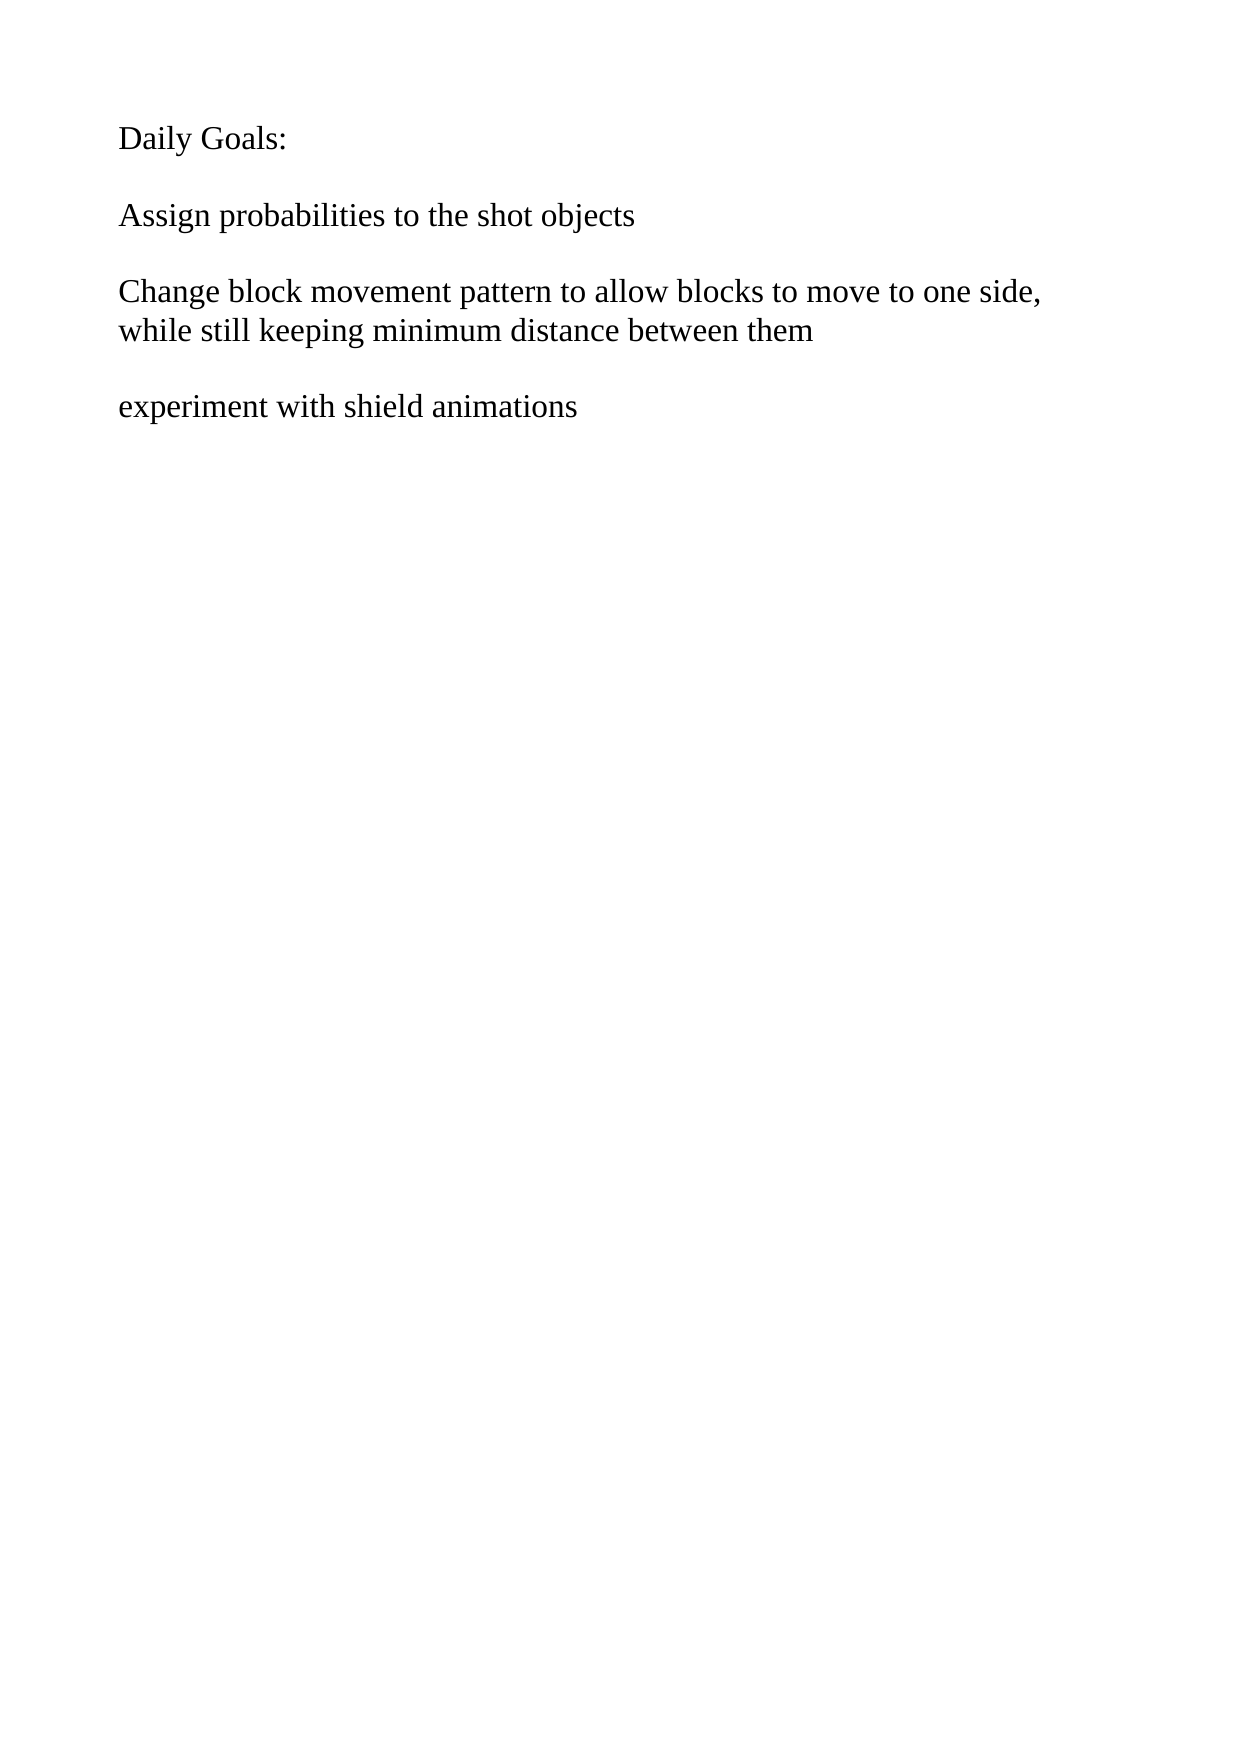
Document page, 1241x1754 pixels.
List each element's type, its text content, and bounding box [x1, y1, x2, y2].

text Assign probabilities to the shot objects [118, 195, 1122, 233]
text Daily Goals: [118, 118, 1122, 156]
text Change block movement pattern to allow blocks to move to one side, while still keeping minimum distance between them [118, 271, 1122, 348]
text experiment with shield animations [118, 386, 1122, 425]
